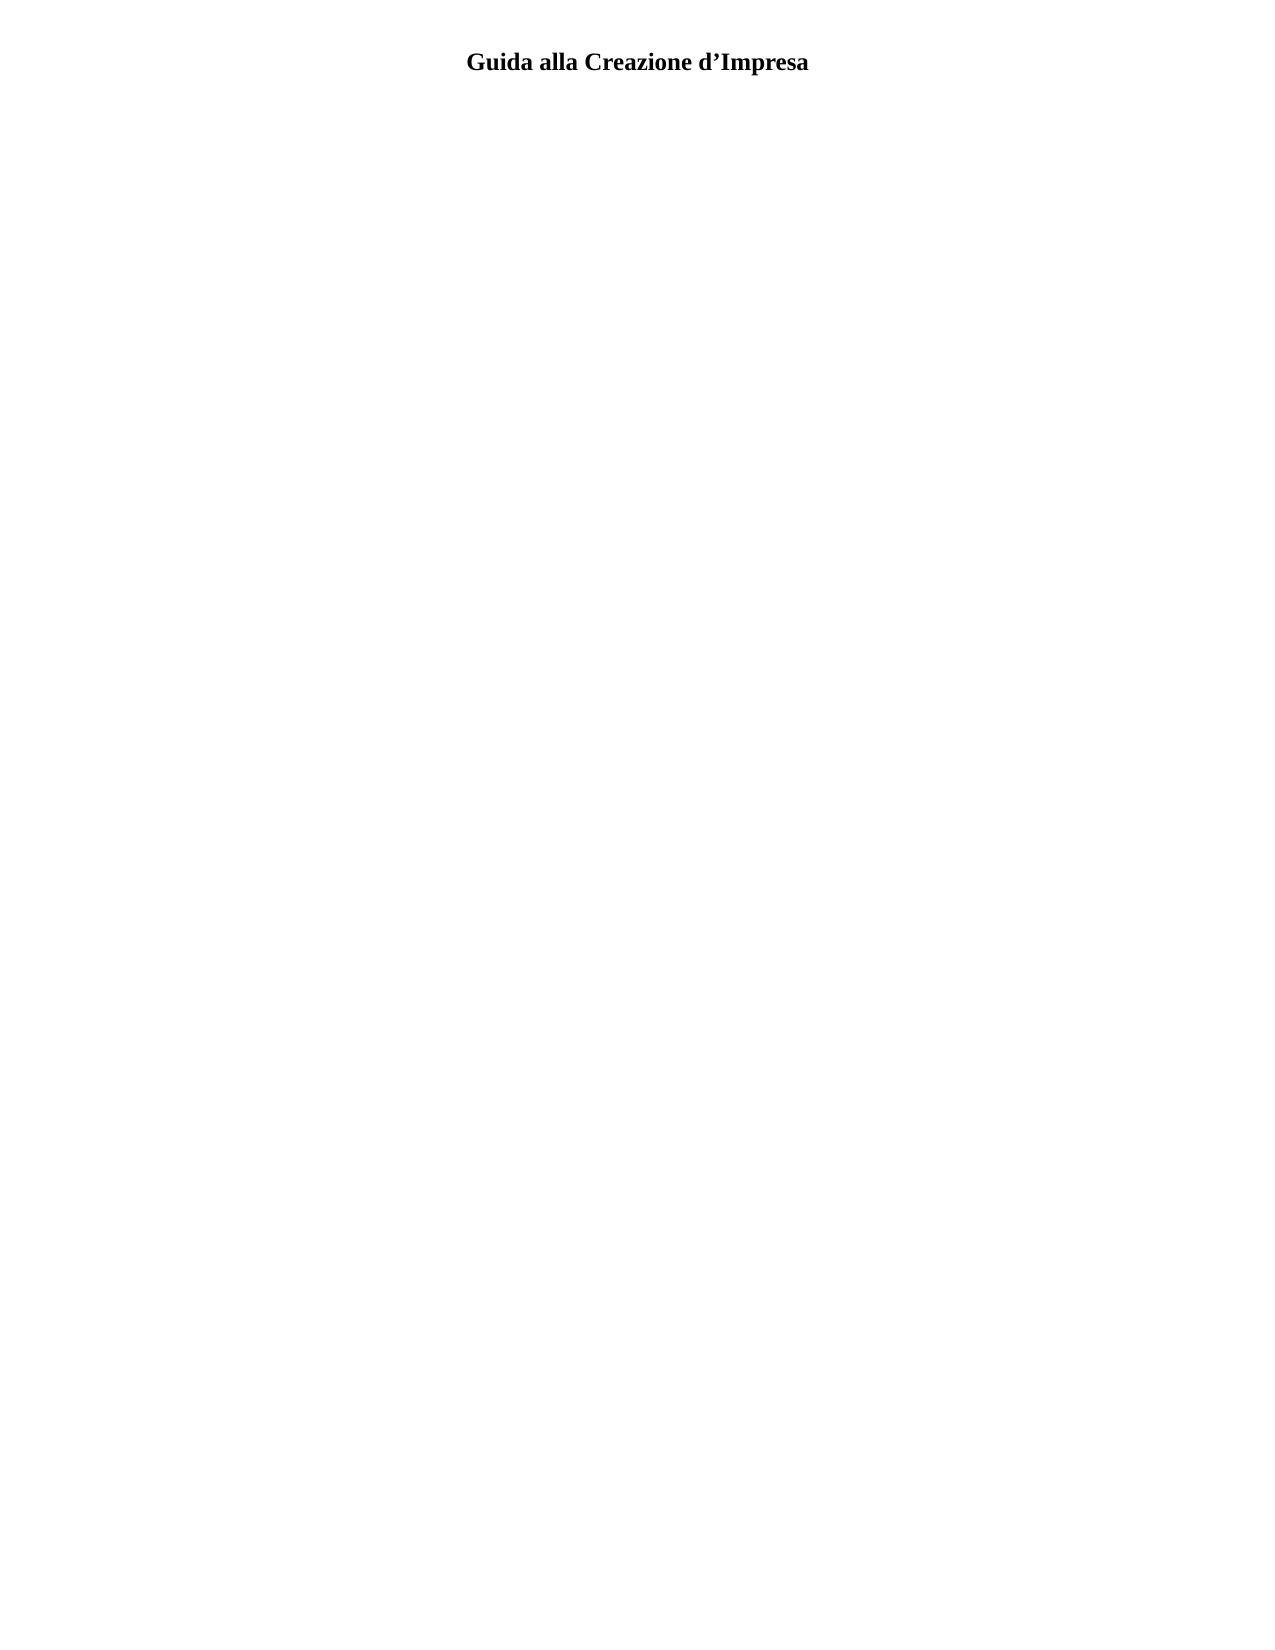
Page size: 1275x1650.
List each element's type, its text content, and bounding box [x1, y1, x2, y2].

text Guida alla Creazione d’Impresa [47, 47, 1228, 76]
